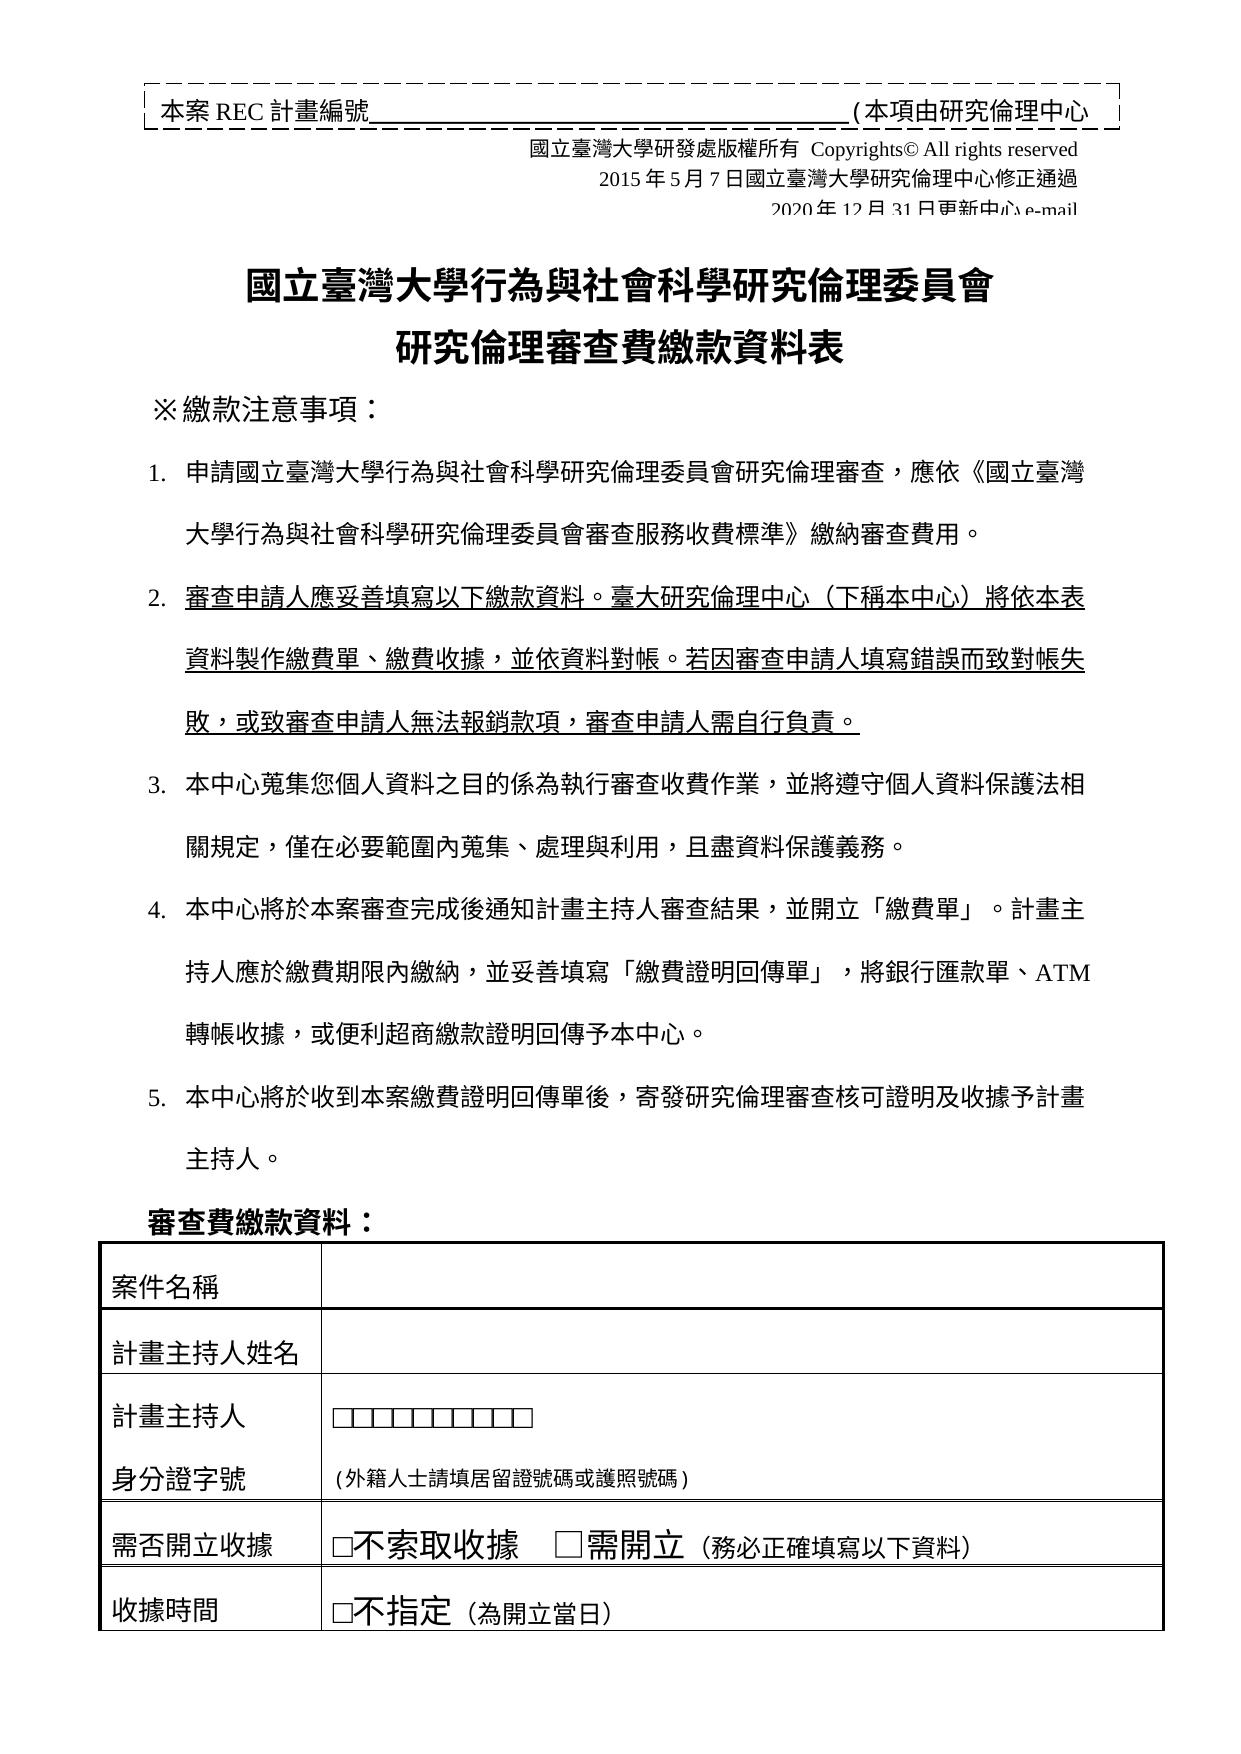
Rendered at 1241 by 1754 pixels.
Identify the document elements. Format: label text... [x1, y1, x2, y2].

text 2015年5月7日國立臺灣大學研究倫理中心修正通過 [471, 163, 1078, 193]
table_cell 計畫主持人姓名 [102, 1310, 321, 1372]
table_cell 需否開立收據 [102, 1502, 321, 1564]
list 審查申請人應妥善填寫以下繳款資料。臺大研究倫理中心（下稱本中心）將依本表資料製作繳費單、繳費收據，並依資料對帳。若因審查申請人填寫錯誤而致對帳失敗，或致審查申請人無法報銷款項，審查申請人需自行負責。 [148, 554, 1092, 741]
list 本中心將於本案審查完成後通知計畫主持人審查結果，並開立「繳費單」。計畫主持人應於繳費期限內繳納，並妥善填寫「繳費證明回傳單」，將銀行匯款單、ATM轉帳收據，或便利超商繳款證明回傳予本中心。 [148, 866, 1092, 1054]
text 本案REC計畫編號________________________________(本項由研究倫理中心填寫) [160, 92, 1104, 121]
table_header [322, 1244, 1162, 1307]
list 本中心將於收到本案繳費證明回傳單後，寄發研究倫理審查核可證明及收據予計畫主持人。 [148, 1054, 1092, 1179]
text 審查費繳款資料： [148, 1179, 1092, 1241]
text ※繳款注意事項： [148, 366, 1092, 429]
text 國立臺灣大學研發處版權所有 Copyrights© All rights reserved [471, 132, 1078, 163]
table_header 案件名稱 [102, 1244, 321, 1307]
list 本中心蒐集您個人資料之目的係為執行審查收費作業，並將遵守個人資料保護法相關規定，僅在必要範圍內蒐集、處理與利用，且盡資料保護義務。 [148, 741, 1092, 866]
list 申請國立臺灣大學行為與社會科學研究倫理委員會研究倫理審查，應依《國立臺灣大學行為與社會科學研究倫理委員會審查服務收費標準》繳納審查費用。 [148, 429, 1092, 554]
text 2020年12月31日更新中心e-mail [471, 193, 1078, 214]
table_cell 計畫主持人 身分證字號 [102, 1374, 321, 1498]
table_cell [322, 1310, 1162, 1372]
table_cell □不索取收據 □需開立（務必正確填寫以下資料） [322, 1502, 1162, 1564]
table_cell □□□□□□□□□□ (外籍人士請填居留證號碼或護照號碼) [322, 1374, 1162, 1498]
text 國立臺灣大學行為與社會科學研究倫理委員會 [148, 241, 1092, 304]
text 研究倫理審查費繳款資料表 [148, 304, 1092, 366]
table_cell 收據時間 [102, 1567, 321, 1630]
table_cell □不指定（為開立當日） [322, 1567, 1162, 1630]
